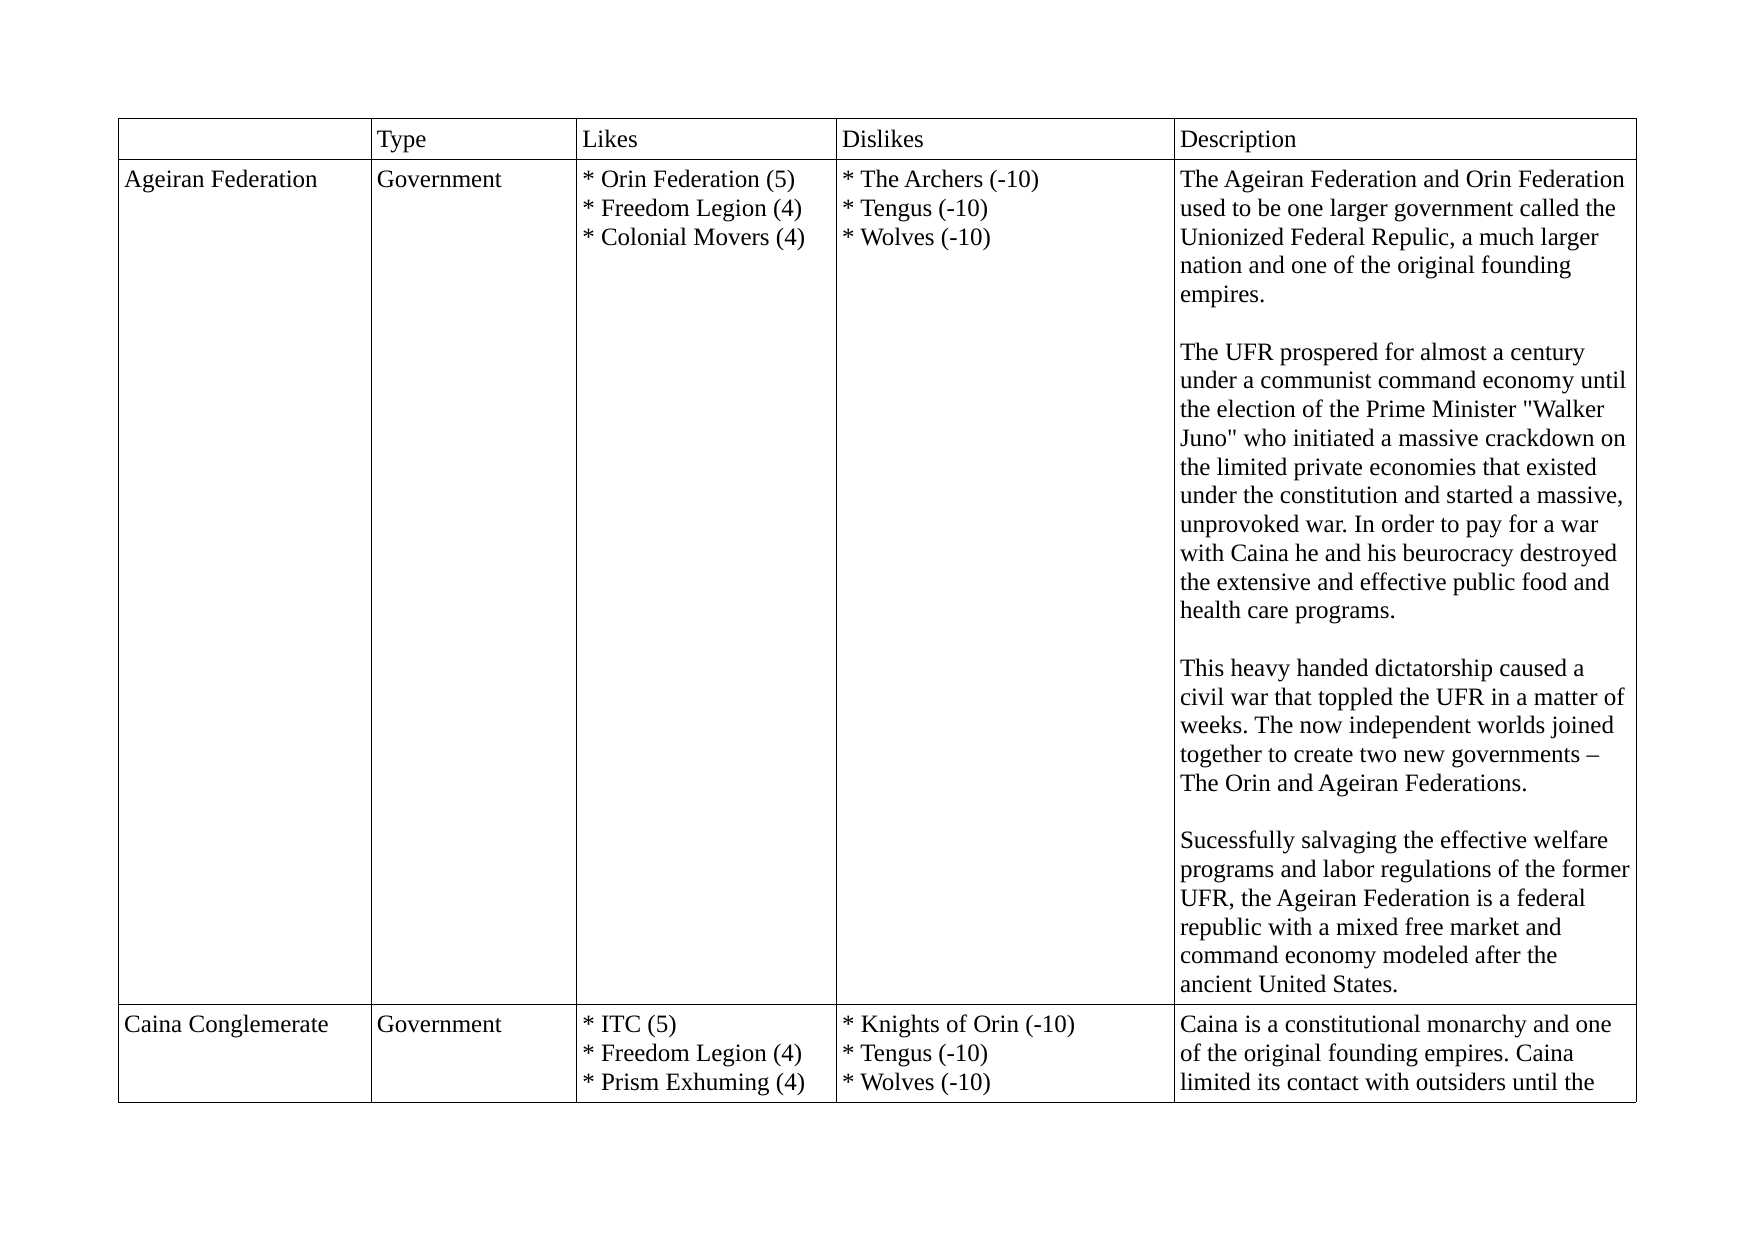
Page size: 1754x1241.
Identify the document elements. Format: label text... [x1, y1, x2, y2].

table_cell Government [372, 160, 576, 1004]
table_header [119, 119, 371, 158]
table_cell Caina is a constitutional monarchy and one of the original founding empires. Caina limited its contact with outsiders until the [1175, 1005, 1636, 1102]
table_header Type [372, 119, 576, 158]
table_cell Ageiran Federation [119, 160, 371, 1004]
table_header Dislikes [837, 119, 1174, 158]
table_header Description [1175, 119, 1636, 158]
table_cell * Knights of Orin (-10) * Tengus (-10) * Wolves (-10) [837, 1005, 1174, 1102]
table_cell * The Archers (-10) * Tengus (-10) * Wolves (-10) [837, 160, 1174, 1004]
table_cell * ITC (5) * Freedom Legion (4) * Prism Exhuming (4) [577, 1005, 836, 1102]
table_cell Government [372, 1005, 576, 1102]
table_cell The Ageiran Federation and Orin Federation used to be one larger government called the Unionized Federal Repulic, a much larger nation and one of the original founding empires. The UFR prospered for almost a century under a communist command economy until the election of the Prime Minister "Walker Juno" who initiated a massive crackdown on the limited private economies that existed under the constitution and started a massive, unprovoked war. In order to pay for a war with Caina he and his beurocracy destroyed the extensive and effective public food and health care programs. This heavy handed dictatorship caused a civil war that toppled the UFR in a matter of weeks. The now independent worlds joined together to create two new governments – The Orin and Ageiran Federations. Sucessfully salvaging the effective welfare programs and labor regulations of the former UFR, the Ageiran Federation is a federal republic with a mixed free market and command economy modeled after the ancient United States. [1175, 160, 1636, 1004]
table_cell Caina Conglemerate [119, 1005, 371, 1102]
table_header Likes [577, 119, 836, 158]
table_cell * Orin Federation (5) * Freedom Legion (4) * Colonial Movers (4) [577, 160, 836, 1004]
